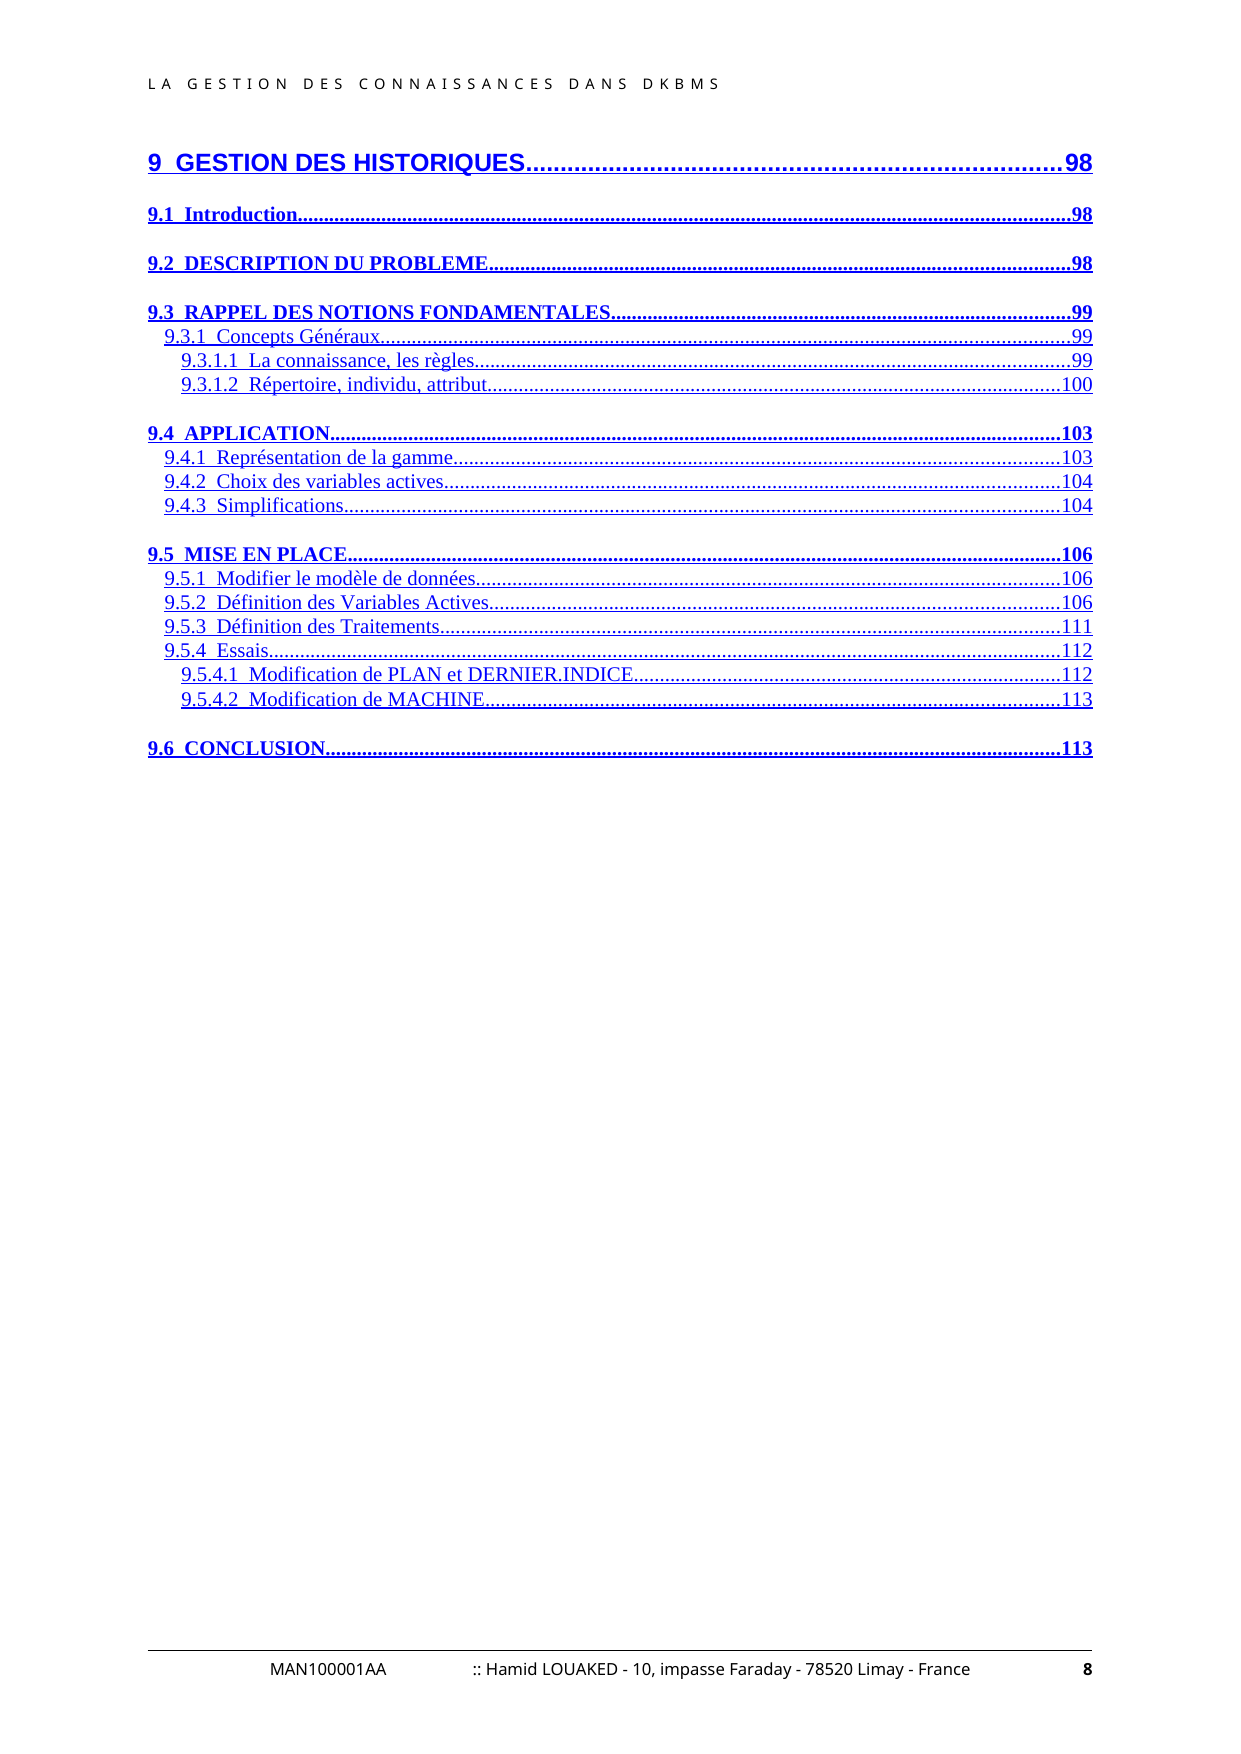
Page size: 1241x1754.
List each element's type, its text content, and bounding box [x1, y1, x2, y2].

text 9.4.3 Simplifications 104 [164, 493, 1092, 514]
text 9.3.1 Concepts Généraux 99 [164, 324, 1092, 344]
text 9.6 CONCLUSION 113 [148, 736, 1092, 756]
text 9.1 Introduction 98 [148, 201, 1092, 222]
text 9.4 APPLICATION 103 [148, 421, 1092, 442]
text 9.5.4.1 Modification de PLAN et DERNIER.INDICE 112 [181, 662, 1092, 683]
text 9.5.2 Définition des Variables Actives 106 [164, 590, 1092, 611]
text 9.5.1 Modifier le modèle de données 106 [164, 566, 1092, 587]
text 9.5.3 Définition des Traitements 111 [164, 614, 1092, 635]
text 9.5 MISE EN PLACE 106 [148, 542, 1092, 563]
text 9.2 DESCRIPTION DU PROBLEME 98 [148, 251, 1092, 271]
text 9.5.4.2 Modification de MACHINE 113 [181, 686, 1092, 707]
text 9.3.1.2 Répertoire, individu, attribut 100 [181, 372, 1092, 393]
text 9.3.1.1 La connaissance, les règles. 99 [181, 348, 1092, 369]
text 9.5.4 Essais 112 [164, 638, 1092, 659]
text 9.4.2 Choix des variables actives 104 [164, 469, 1092, 490]
text 9.3 RAPPEL DES NOTIONS FONDAMENTALES 99 [148, 299, 1092, 320]
text 9.4.1 Représentation de la gamme 103 [164, 445, 1092, 466]
text 9 GESTION DES HISTORIQUES 98 [148, 148, 1092, 173]
